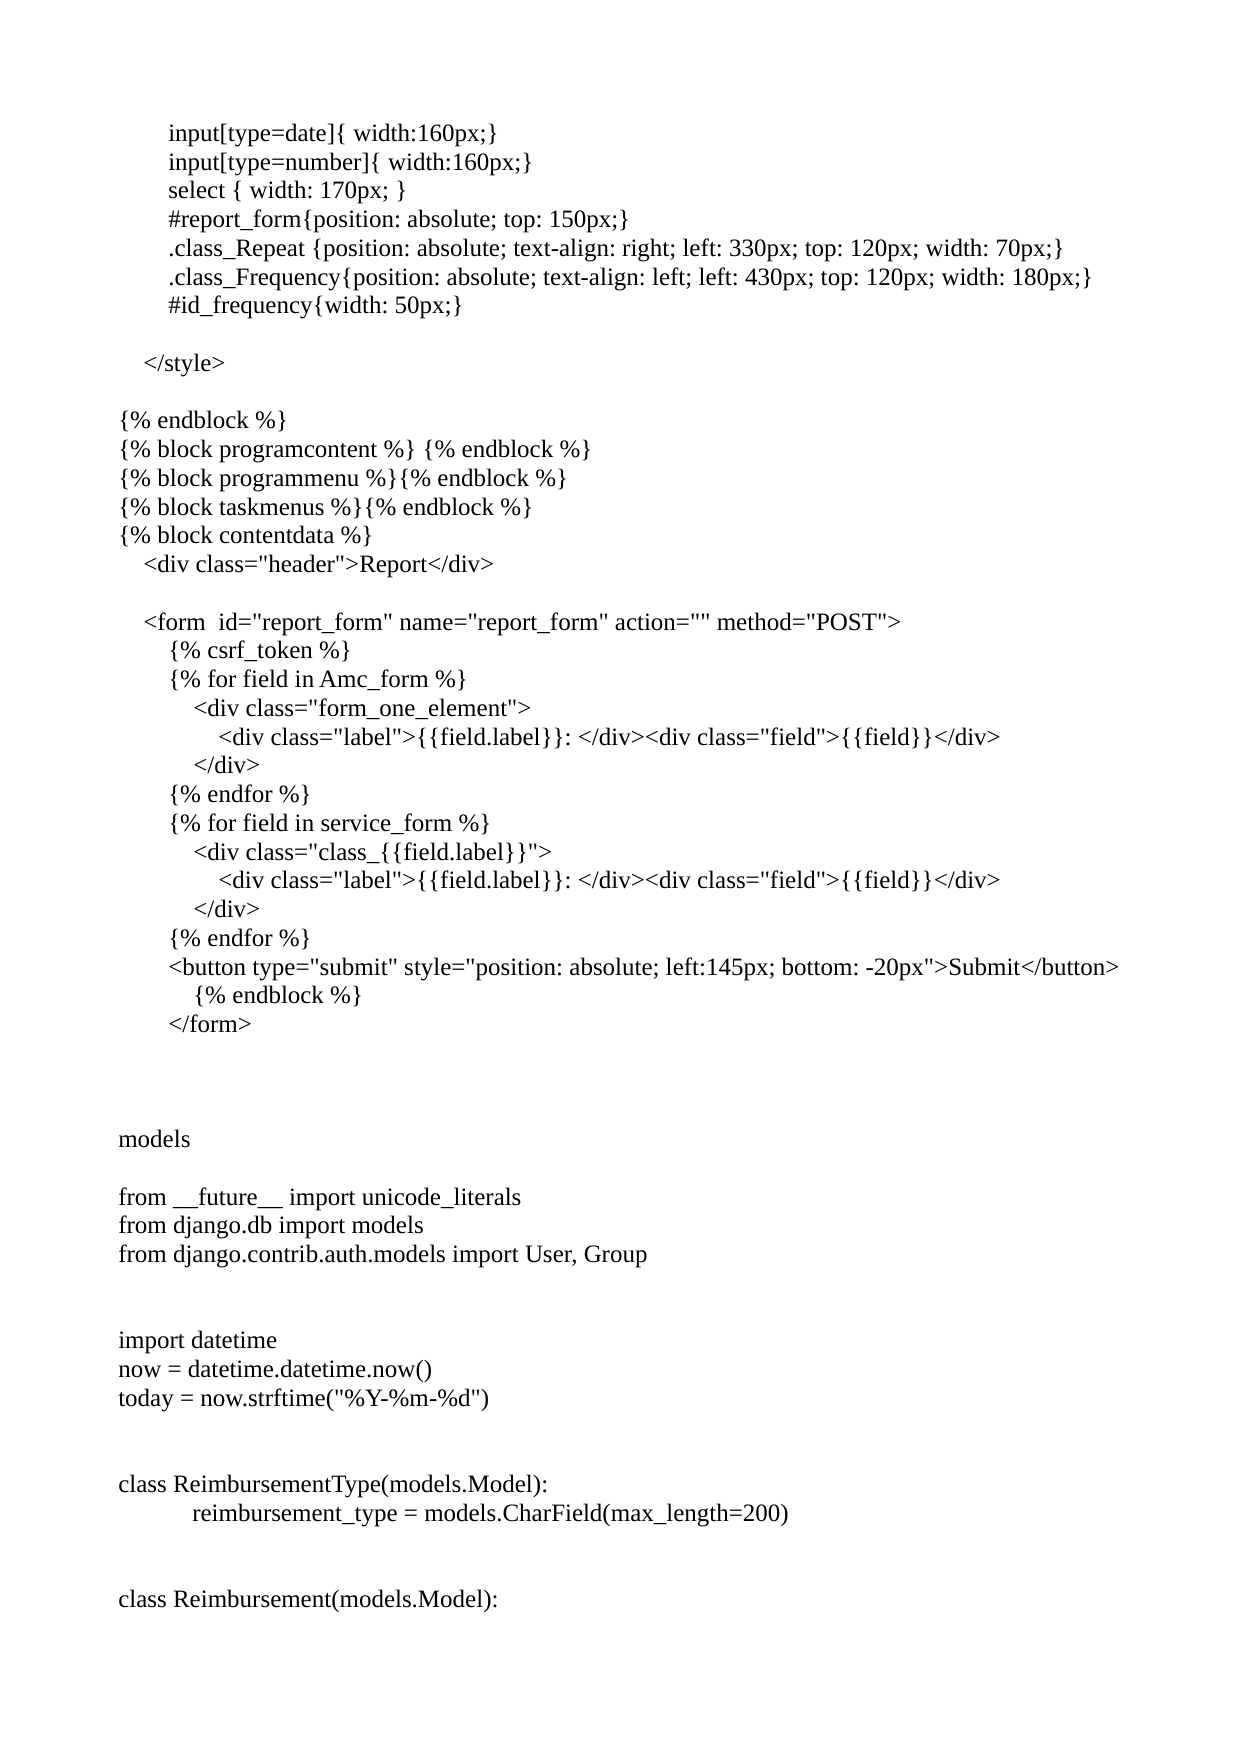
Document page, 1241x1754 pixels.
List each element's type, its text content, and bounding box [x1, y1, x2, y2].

text select { width: 170px; } [118, 176, 1122, 204]
text reimbursement_type = models.CharField(max_length=200) [118, 1498, 1122, 1527]
text .class_Frequency{position: absolute; text-align: left; left: 430px; top: 120px; width: 180px;} [118, 262, 1122, 291]
text import datetime [118, 1326, 1122, 1354]
text <div class="header">Report</div> [118, 549, 1122, 578]
text {% csrf_token %} [118, 636, 1122, 664]
text {% block taskmenus %}{% endblock %} [118, 492, 1122, 521]
text {% endfor %} [118, 779, 1122, 808]
text {% block programmenu %}{% endblock %} [118, 463, 1122, 492]
text {% for field in Amc_form %} [118, 664, 1122, 693]
text {% for field in service_form %} [118, 808, 1122, 837]
text {% block contentdata %} [118, 521, 1122, 549]
text {% endfor %} [118, 923, 1122, 952]
text .class_Repeat {position: absolute; text-align: right; left: 330px; top: 120px; width: 70px;} [118, 233, 1122, 262]
text class ReimbursementType(models.Model): [118, 1469, 1122, 1498]
text <div class="label">{{field.label}}: </div><div class="field">{{field}}</div> [118, 866, 1122, 894]
text <button type="submit" style="position: absolute; left:145px; bottom: -20px">Submit</button> [118, 952, 1122, 981]
text from django.contrib.auth.models import User, Group [118, 1239, 1122, 1268]
text </div> [118, 751, 1122, 779]
text <div class="label">{{field.label}}: </div><div class="field">{{field}}</div> [118, 722, 1122, 751]
text {% endblock %} [118, 406, 1122, 434]
text today = now.strftime("%Y-%m-%d") [118, 1383, 1122, 1412]
text from django.db import models [118, 1211, 1122, 1239]
text input[type=date]{ width:160px;} [118, 118, 1122, 147]
text #id_frequency{width: 50px;} [118, 291, 1122, 319]
text </form> [118, 1009, 1122, 1038]
text {% endblock %} [118, 981, 1122, 1009]
text input[type=number]{ width:160px;} [118, 147, 1122, 176]
text models [118, 1124, 1122, 1153]
text #report_form{position: absolute; top: 150px;} [118, 204, 1122, 233]
text <div class="class_{{field.label}}"> [118, 837, 1122, 866]
text </style> [118, 348, 1122, 377]
text class Reimbursement(models.Model): [118, 1584, 1122, 1613]
text </div> [118, 894, 1122, 923]
text <div class="form_one_element"> [118, 693, 1122, 722]
text now = datetime.datetime.now() [118, 1354, 1122, 1383]
text from __future__ import unicode_literals [118, 1182, 1122, 1211]
text {% block programcontent %} {% endblock %} [118, 434, 1122, 463]
text <form id="report_form" name="report_form" action="" method="POST"> [118, 607, 1122, 636]
